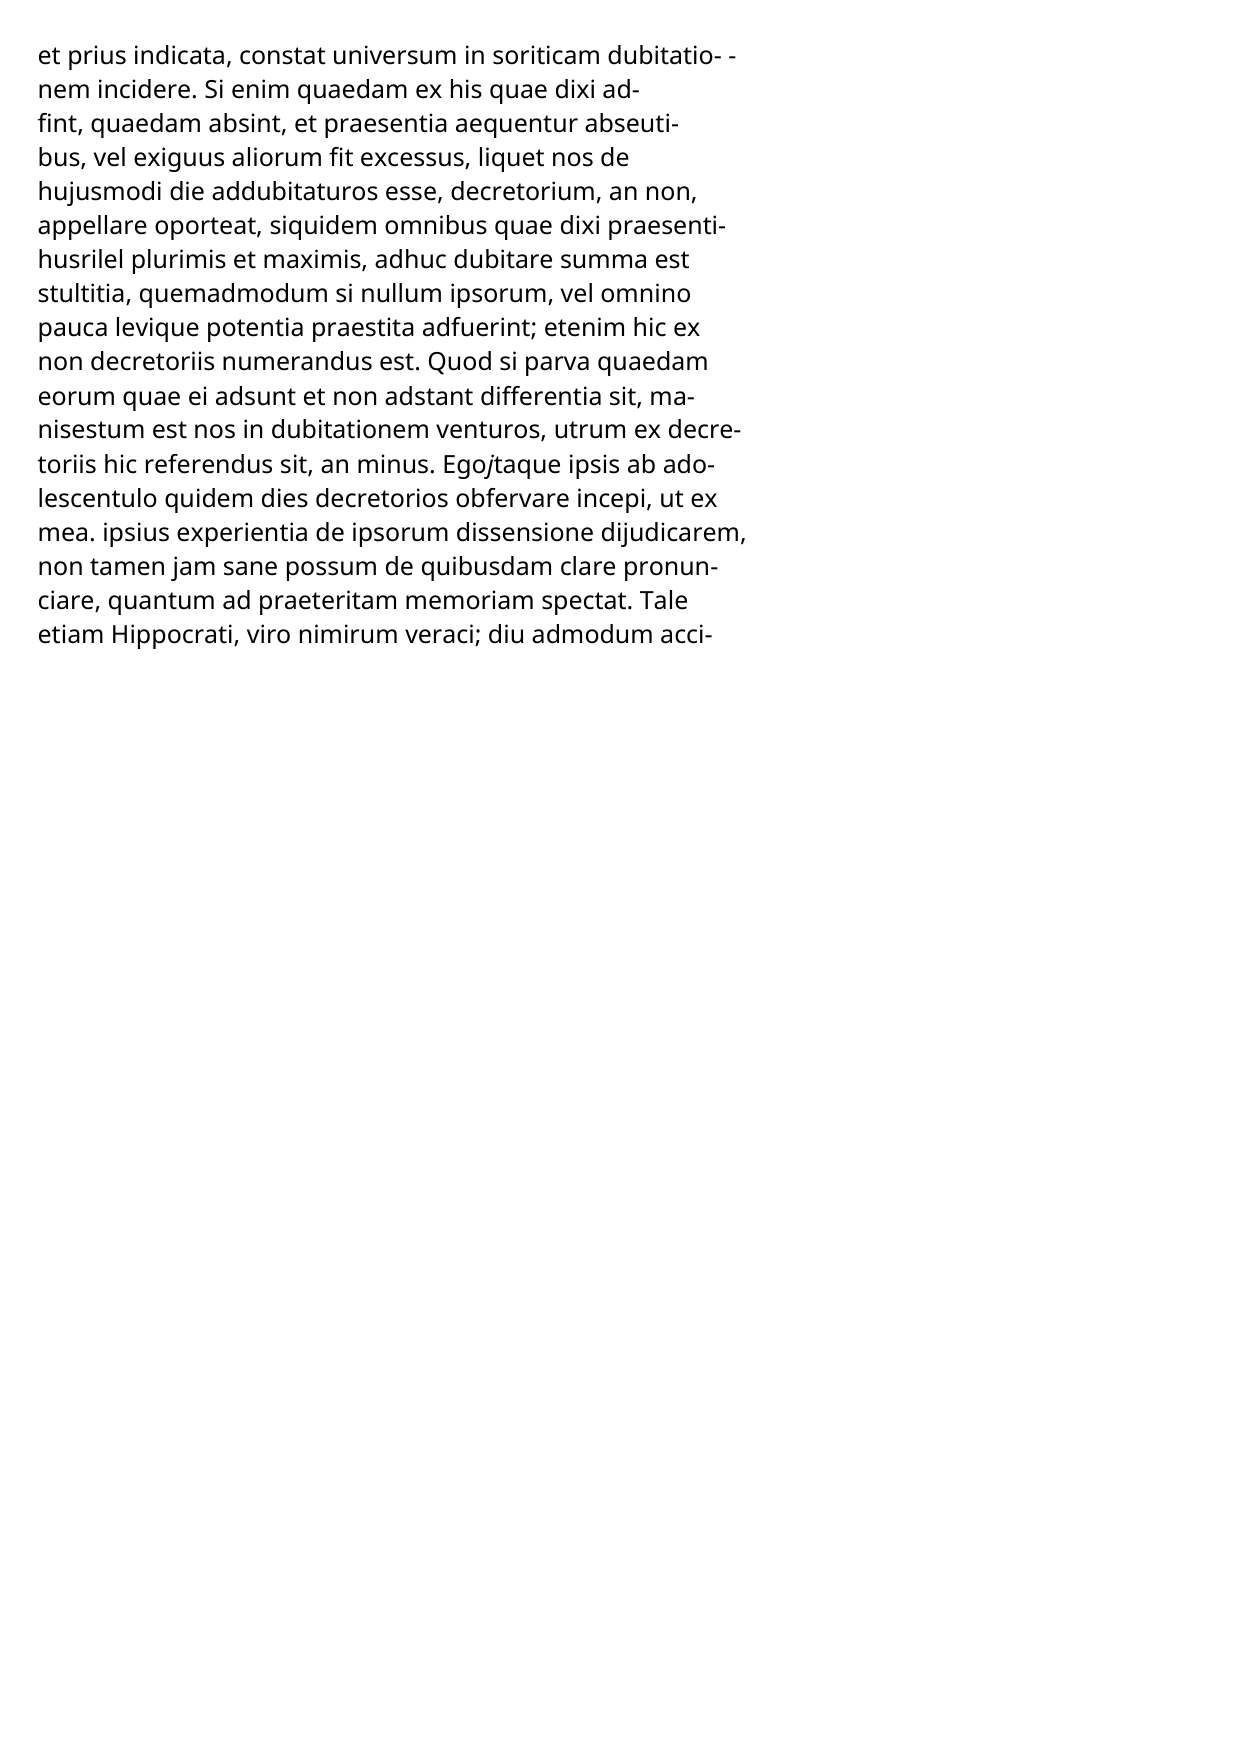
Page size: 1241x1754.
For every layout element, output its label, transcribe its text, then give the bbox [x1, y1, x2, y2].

text et prius indicata, constat universum in soriticam dubitatio- - nem incidere. Si enim quaedam ex his quae dixi ad- fint, quaedam absint, et praesentia aequentur abseuti- bus, vel exiguus aliorum fit excessus, liquet nos de hujusmodi die addubitaturos esse, decretorium, an non, appellare oporteat, siquidem omnibus quae dixi praesenti- husrilel plurimis et maximis, adhuc dubitare summa est stultitia, quemadmodum si nullum ipsorum, vel omnino pauca levique potentia praestita adfuerint; etenim hic ex non decretoriis numerandus est. Quod si parva quaedam eorum quae ei adsunt et non adstant differentia sit, ma- nisestum est nos in dubitationem venturos, utrum ex decre- toriis hic referendus sit, an minus. Egojtaque ipsis ab ado- lescentulo quidem dies decretorios obfervare incepi, ut ex mea. ipsius experientia de ipsorum dissensione dijudicarem, non tamen jam sane possum de quibusdam clare pronun- ciare, quantum ad praeteritam memoriam spectat. Tale etiam Hippocrati, viro nimirum veraci; diu admodum acci- [37, 37, 1203, 651]
